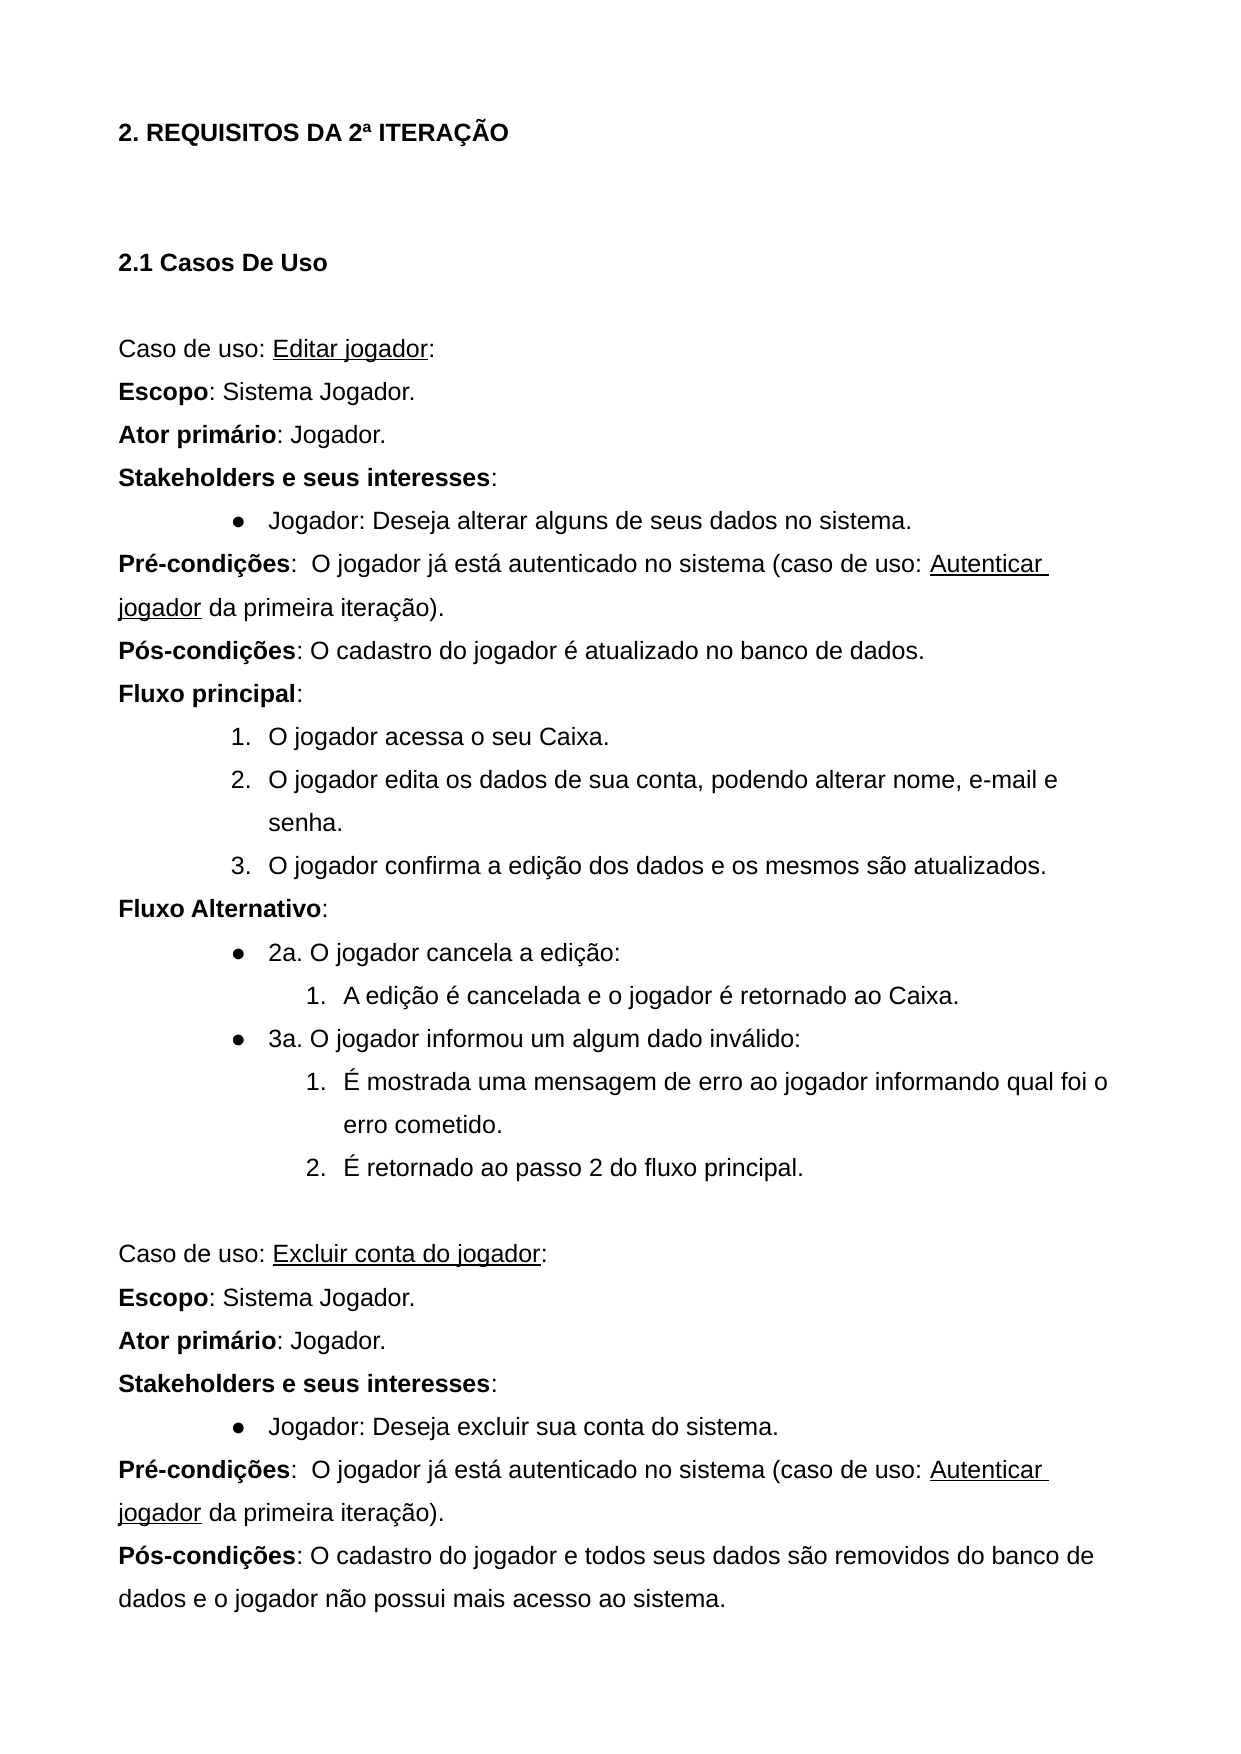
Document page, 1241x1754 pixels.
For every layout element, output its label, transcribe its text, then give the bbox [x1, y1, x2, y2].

list A edição é cancelada e o jogador é retornado ao Caixa. [306, 981, 1122, 1009]
text Pós-condições: O cadastro do jogador é atualizado no banco de dados. [118, 636, 1122, 664]
list 2a. O jogador cancela a edição: [231, 937, 1122, 966]
list É mostrada uma mensagem de erro ao jogador informando qual foi o erro cometido. [306, 1067, 1122, 1139]
list Jogador: Deseja alterar alguns de seus dados no sistema. [231, 506, 1122, 535]
text Ator primário: Jogador. [118, 420, 1122, 449]
text 2. REQUISITOS DA 2ª ITERAÇÃO [118, 118, 1122, 147]
text Caso de uso: Editar jogador: [118, 334, 1122, 362]
text Ator primário: Jogador. [118, 1326, 1122, 1354]
list O jogador edita os dados de sua conta, podendo alterar nome, e-mail e senha. [231, 765, 1122, 837]
text Stakeholders e seus interesses: [118, 1369, 1122, 1397]
text 2.1 Casos De Uso [118, 247, 1122, 276]
list Jogador: Deseja excluir sua conta do sistema. [231, 1412, 1122, 1441]
text Escopo: Sistema Jogador. [118, 377, 1122, 406]
text Pré-condições: O jogador já está autenticado no sistema (caso de uso: Autenticar jogador da primeira iteração). [118, 1455, 1122, 1527]
text Stakeholders e seus interesses: [118, 463, 1122, 492]
text Fluxo Alternativo: [118, 894, 1122, 923]
text Pós-condições: O cadastro do jogador e todos seus dados são removidos do banco de dados e o jogador não possui mais acesso ao sistema. [118, 1541, 1122, 1613]
text Escopo: Sistema Jogador. [118, 1282, 1122, 1311]
list É retornado ao passo 2 do fluxo principal. [306, 1153, 1122, 1182]
list O jogador confirma a edição dos dados e os mesmos são atualizados. [231, 851, 1122, 880]
list 3a. O jogador informou um algum dado inválido: [231, 1024, 1122, 1052]
list O jogador acessa o seu Caixa. [231, 722, 1122, 751]
text Pré-condições: O jogador já está autenticado no sistema (caso de uso: Autenticar jogador da primeira iteração). [118, 549, 1122, 621]
text Caso de uso: Excluir conta do jogador: [118, 1239, 1122, 1268]
text Fluxo principal: [118, 679, 1122, 707]
